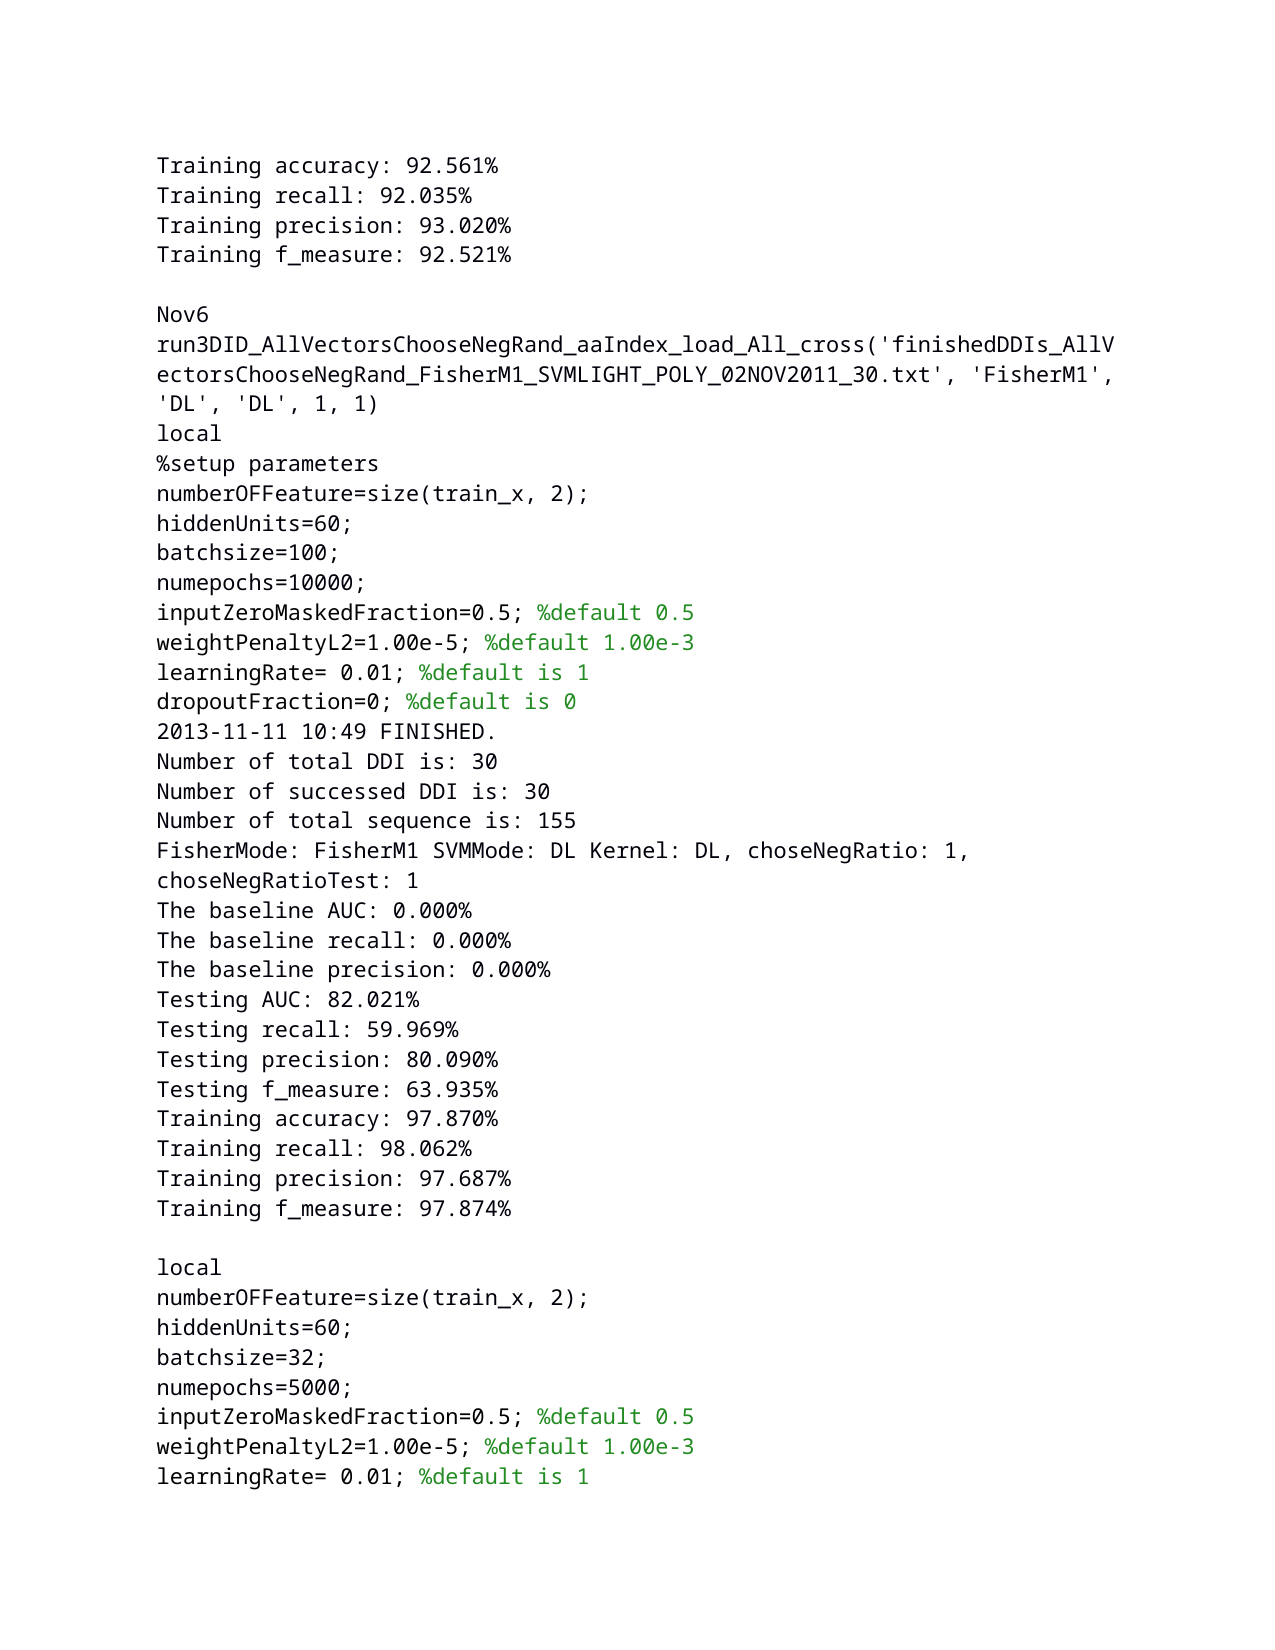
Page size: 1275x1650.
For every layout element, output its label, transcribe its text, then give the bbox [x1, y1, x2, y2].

text inputZeroMaskedFraction=0.5; %default 0.5 [156, 597, 1118, 627]
text hiddenUnits=60; [156, 507, 1118, 537]
text 2013-11-11 10:49 FINISHED. [156, 716, 1118, 746]
text weightPenaltyL2=1.00e-5; %default 1.00e-3 [156, 627, 1118, 656]
text Testing precision: 80.090% [156, 1044, 1118, 1073]
text Number of total DDI is: 30 [156, 746, 1118, 776]
text learningRate= 0.01; %default is 1 [156, 1461, 1118, 1491]
text numberOFFeature=size(train_x, 2); [156, 1282, 1118, 1312]
text weightPenaltyL2=1.00e-5; %default 1.00e-3 [156, 1431, 1118, 1461]
text inputZeroMaskedFraction=0.5; %default 0.5 [156, 1401, 1118, 1431]
text learningRate= 0.01; %default is 1 [156, 656, 1118, 686]
text %setup parameters [156, 448, 1118, 478]
text numepochs=10000; [156, 567, 1118, 597]
text Training accuracy: 97.870% [156, 1103, 1118, 1133]
text Training precision: 97.687% [156, 1163, 1118, 1193]
text Number of total sequence is: 155 [156, 805, 1118, 835]
text local [156, 1252, 1118, 1282]
text Training accuracy: 92.561% [156, 150, 1118, 180]
text hiddenUnits=60; [156, 1312, 1118, 1342]
text batchsize=32; [156, 1342, 1118, 1371]
text The baseline recall: 0.000% [156, 924, 1118, 954]
text dropoutFraction=0; %default is 0 [156, 686, 1118, 716]
text The baseline AUC: 0.000% [156, 895, 1118, 924]
text batchsize=100; [156, 537, 1118, 567]
text Number of successed DDI is: 30 [156, 776, 1118, 805]
text Testing recall: 59.969% [156, 1014, 1118, 1044]
text Nov6 run3DID_AllVectorsChooseNegRand_aaIndex_load_All_cross('finishedDDIs_AllVectorsChooseNegRand_FisherM1_SVMLIGHT_POLY_02NOV2011_30.txt', 'FisherM1', 'DL', 'DL', 1, 1) [156, 299, 1118, 418]
text Testing AUC: 82.021% [156, 984, 1118, 1014]
text Testing f_measure: 63.935% [156, 1073, 1118, 1103]
text numepochs=5000; [156, 1371, 1118, 1401]
text Training recall: 92.035% [156, 180, 1118, 209]
text The baseline precision: 0.000% [156, 954, 1118, 984]
text Training precision: 93.020% [156, 209, 1118, 239]
text Training f_measure: 92.521% [156, 239, 1118, 269]
text local [156, 418, 1118, 448]
text FisherMode: FisherM1 SVMMode: DL Kernel: DL, choseNegRatio: 1, choseNegRatioTest: 1 [156, 835, 1118, 895]
text numberOFFeature=size(train_x, 2); [156, 478, 1118, 507]
text Training recall: 98.062% [156, 1133, 1118, 1163]
text Training f_measure: 97.874% [156, 1193, 1118, 1222]
